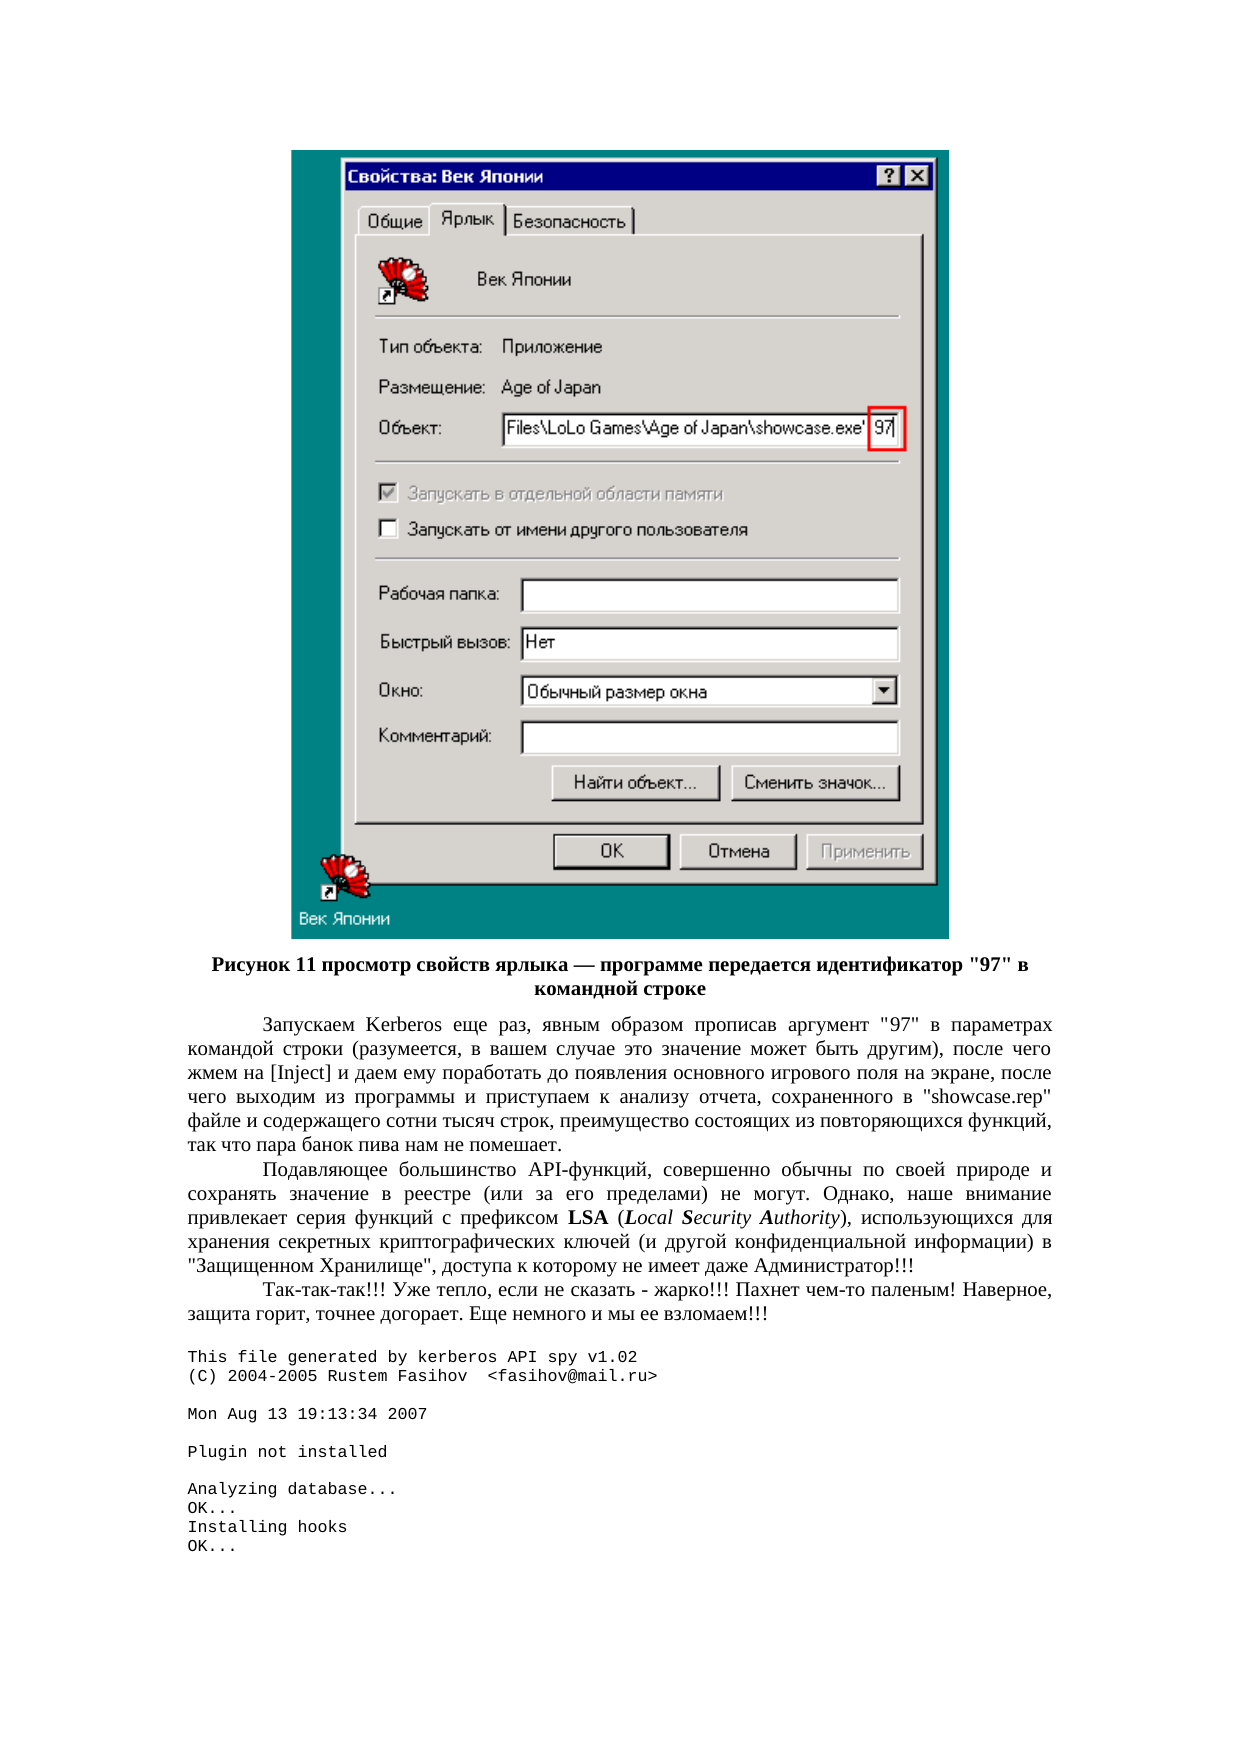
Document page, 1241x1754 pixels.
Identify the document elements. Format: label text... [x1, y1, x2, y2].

text This file generated by kerberos API spy v1.02 [187, 1349, 1053, 1368]
text Запускаем Kerberos еще раз, явным образом прописав аргумент "97" в параметрах командой строки (разумеется, в вашем случае это значение может быть другим), после чего жмем на [Inject] и даем ему поработать до появления основного игрового поля на экране, после чего выходим из программы и приступаем к анализу отчета, сохраненного в "showcase.rep" файле и содержащего сотни тысяч строк, преимущество состоящих из повторяющихся функций, так что пара банок пива нам не помешает. [187, 1012, 1053, 1156]
text Так-так-так!!! Уже тепло, если не сказать ‑ жарко!!! Пахнет чем-то паленым! Наверное, защита горит, точнее догорает. Еще немного и мы ее взломаем!!! [187, 1277, 1053, 1325]
text Plugin not installed [187, 1443, 1053, 1462]
text Подавляющее большинство API-функций, совершенно обычны по своей природе и сохранять значение в реестре (или за его пределами) не могут. Однако, наше внимание привлекает серия функций с префиксом LSA (Local Security Authority), использующихся для хранения секретных криптографических ключей (и другой конфиденциальной информации) в "Защищенном Хранилище", доступа к которому не имеет даже Администратор!!! [187, 1156, 1053, 1277]
text (C) 2004-2005 Rustem Fasihov <fasihov@mail.ru> [187, 1368, 1053, 1387]
text Рисунок 11 просмотр свойств ярлыка — программе передается идентификатор "97" в командной строке [187, 951, 1053, 999]
text Analyzing database... [187, 1481, 1053, 1500]
picture [291, 150, 949, 939]
text Mon Aug 13 19:13:34 2007 [187, 1406, 1053, 1424]
text OK... [187, 1537, 1053, 1556]
text Installing hooks [187, 1519, 1053, 1537]
text OK... [187, 1500, 1053, 1519]
